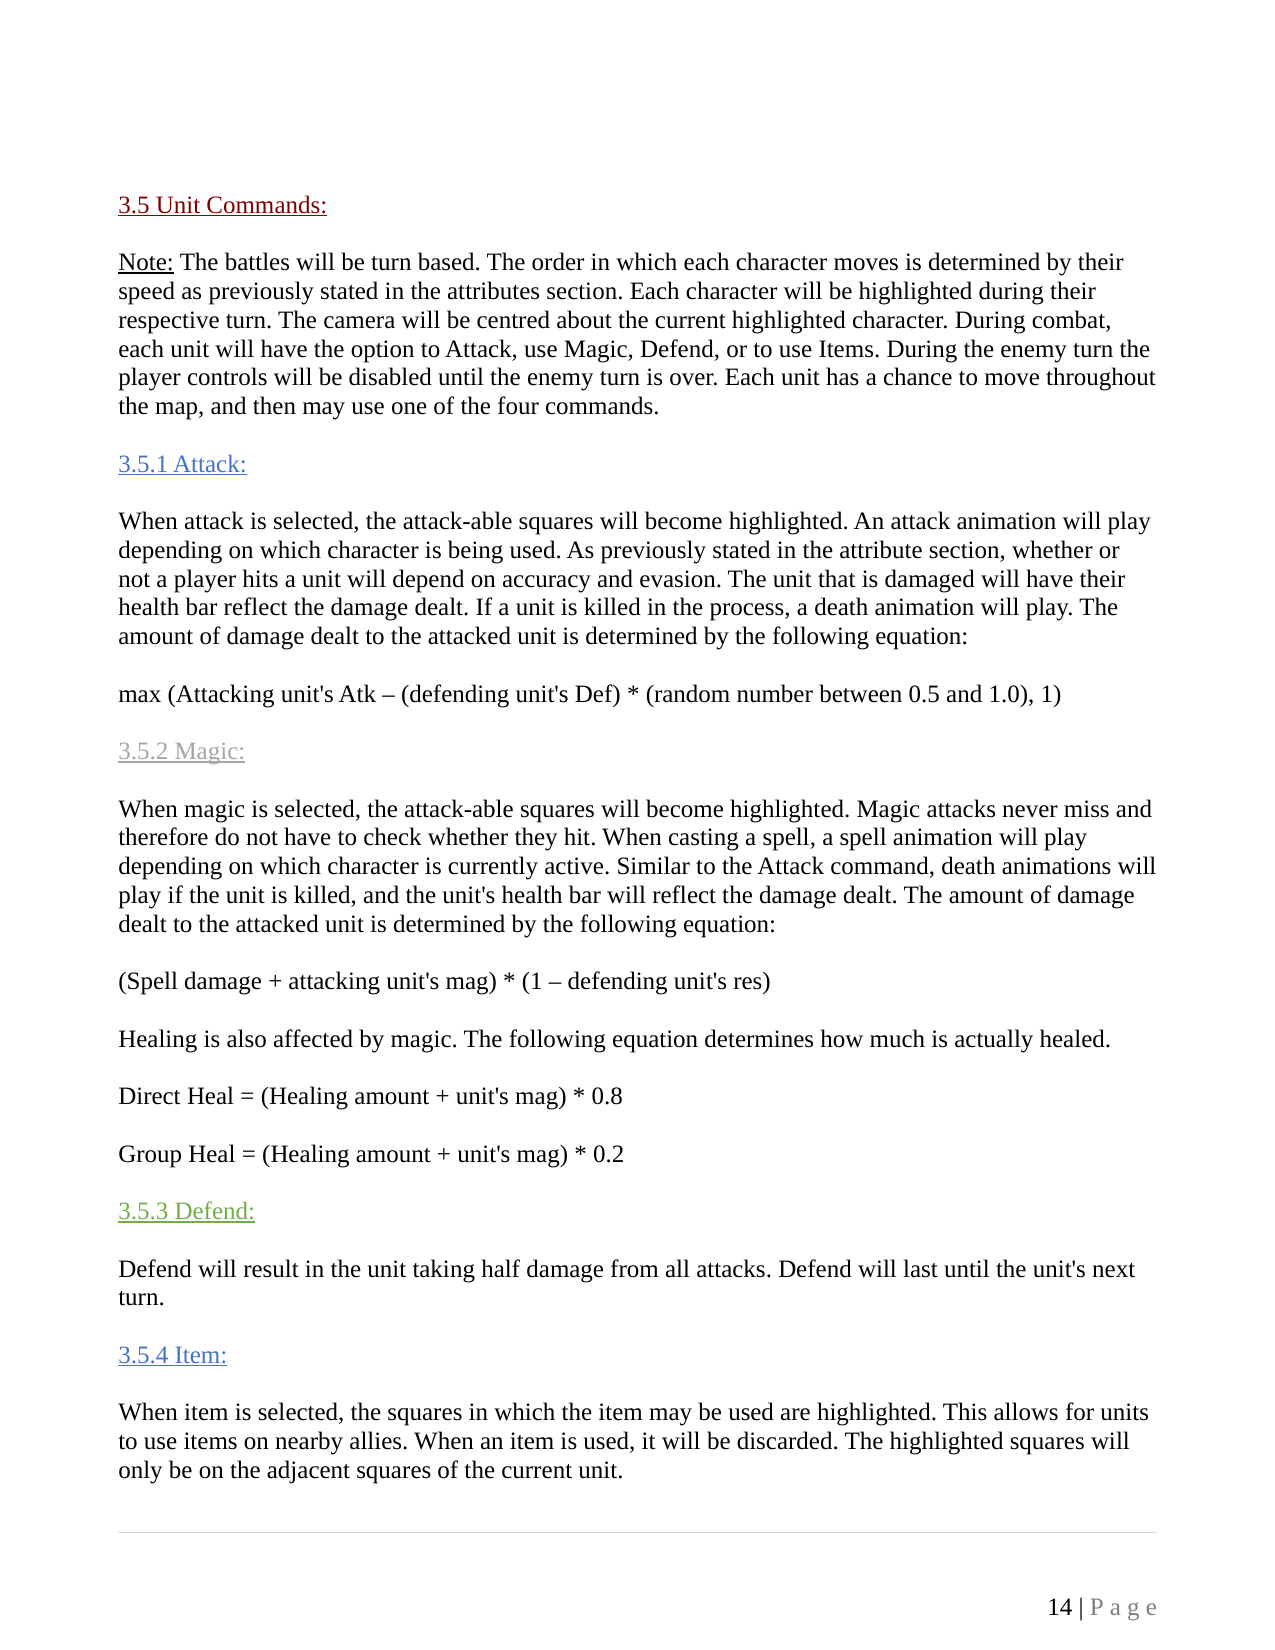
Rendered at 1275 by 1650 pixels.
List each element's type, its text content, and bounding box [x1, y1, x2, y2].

text Direct Heal = (Healing amount + unit's mag) * 0.8 [118, 1081, 1157, 1110]
text When item is selected, the squares in which the item may be used are highlighted. This allows for units to use items on nearby allies. When an item is used, it will be discarded. The highlighted squares will only be on the adjacent squares of the current unit. [118, 1397, 1157, 1484]
text 3.5.1 Attack: [118, 449, 1157, 477]
text max (Attacking unit's Atk – (defending unit's Def) * (random number between 0.5 and 1.0), 1) [118, 679, 1157, 707]
text Group Heal = (Healing amount + unit's mag) * 0.2 [118, 1139, 1157, 1167]
text 3.5.4 Item: [118, 1340, 1157, 1369]
text When magic is selected, the attack-able squares will become highlighted. Magic attacks never miss and therefore do not have to check whether they hit. When casting a spell, a spell animation will play depending on which character is currently active. Similar to the Attack command, death animations will play if the unit is killed, and the unit's health bar will reflect the damage dealt. The amount of damage dealt to the attacked unit is determined by the following equation: [118, 794, 1157, 937]
text Defend will result in the unit taking half damage from all attacks. Defend will last until the unit's next turn. [118, 1254, 1157, 1311]
text 3.5 Unit Commands: [118, 190, 1157, 219]
text Note: The battles will be turn based. The order in which each character moves is determined by their speed as previously stated in the attributes section. Each character will be highlighted during their respective turn. The camera will be centred about the current highlighted character. During combat, each unit will have the option to Attack, use Magic, Defend, or to use Items. During the enemy turn the player controls will be disabled until the enemy turn is over. Each unit has a chance to move throughout the map, and then may use one of the four commands. [118, 247, 1157, 420]
text (Spell damage + attacking unit's mag) * (1 – defending unit's res) [118, 966, 1157, 995]
text 3.5.2 Magic: [118, 736, 1157, 765]
text When attack is selected, the attack-able squares will become highlighted. An attack animation will play depending on which character is being used. As previously stated in the attribute section, whether or not a player hits a unit will depend on accuracy and evasion. The unit that is damaged will have their health bar reflect the damage dealt. If a unit is killed in the process, a death animation will play. The amount of damage dealt to the attacked unit is determined by the following equation: [118, 506, 1157, 650]
text Healing is also affected by magic. The following equation determines how much is actually healed. [118, 1024, 1157, 1052]
text 3.5.3 Defend: [118, 1196, 1157, 1225]
